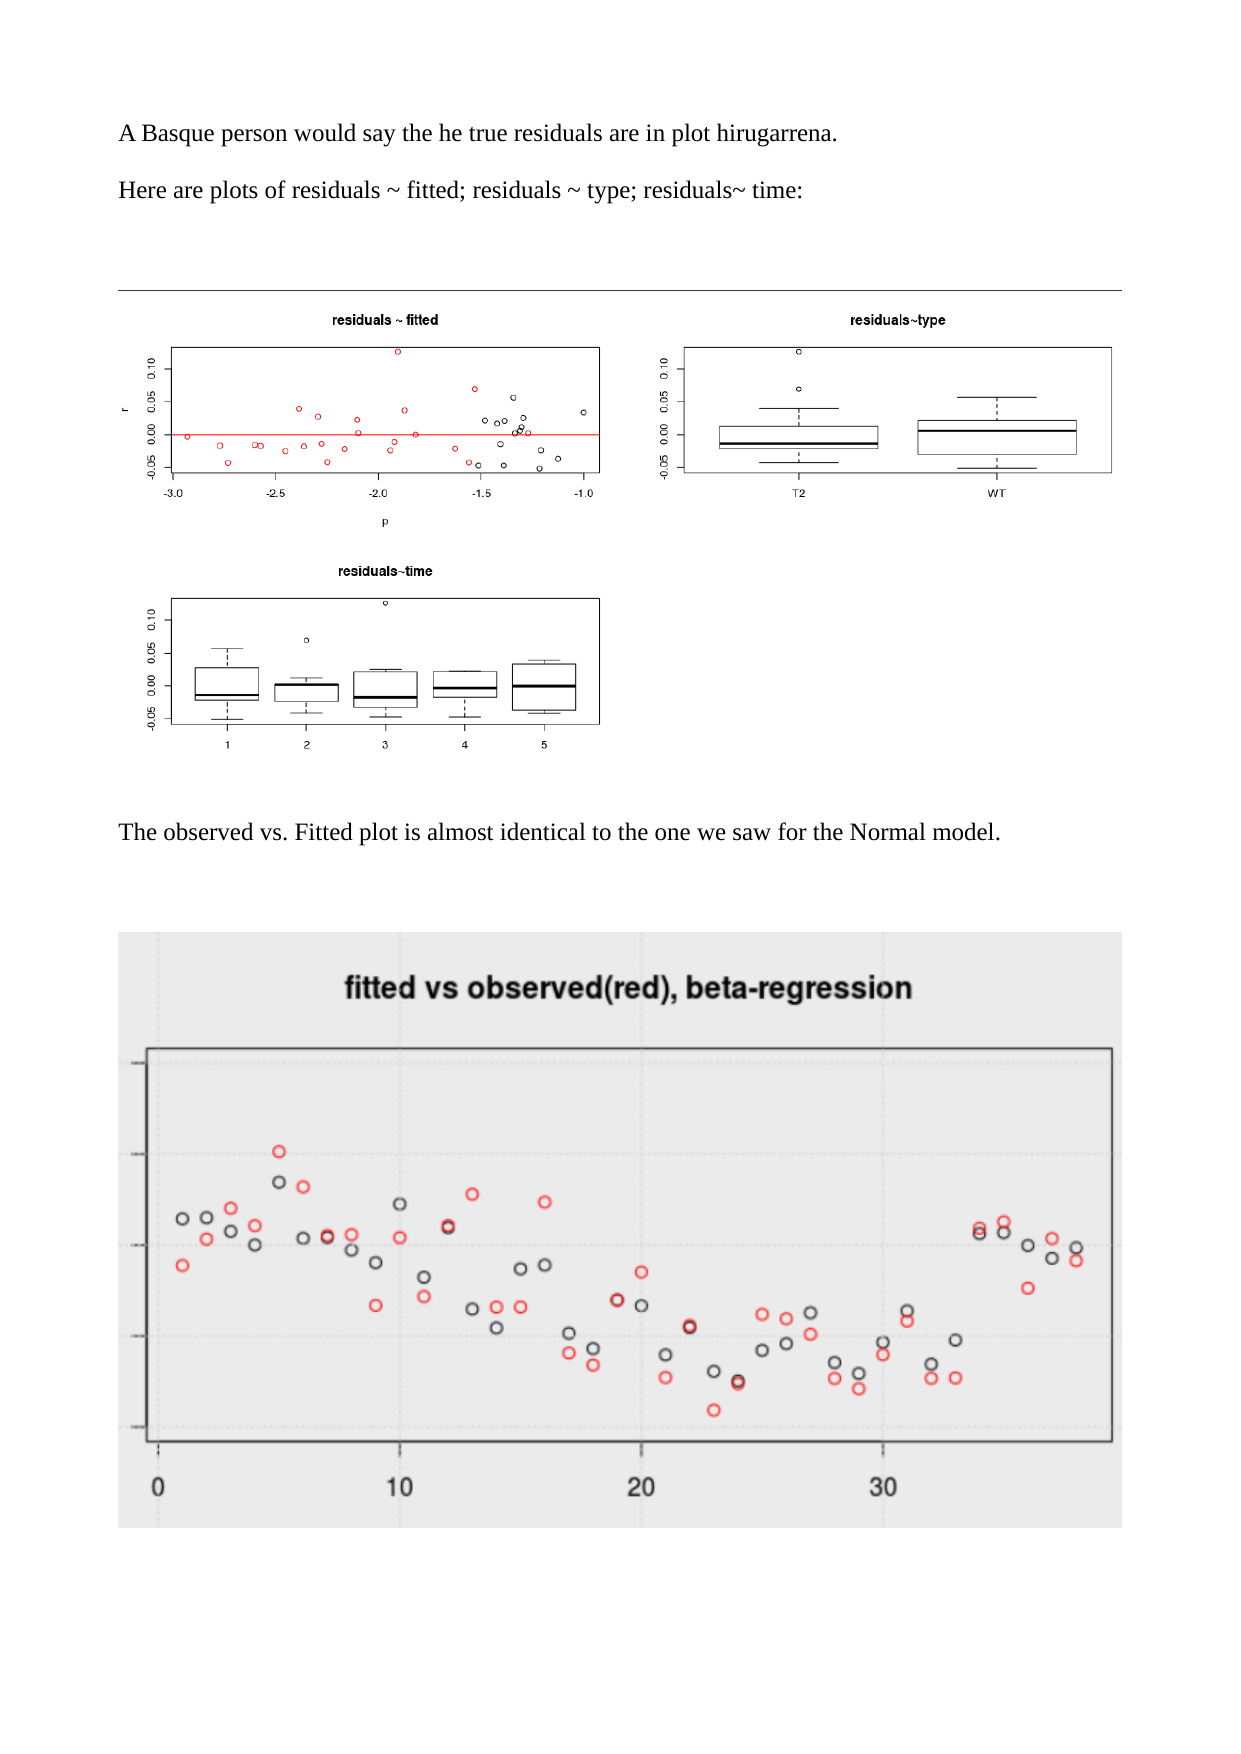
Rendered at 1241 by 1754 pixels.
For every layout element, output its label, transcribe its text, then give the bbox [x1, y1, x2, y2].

picture [118, 290, 1123, 760]
text A Basque person would say the he true residuals are in plot hirugarrena. [118, 118, 1122, 147]
text Here are plots of residuals ~ fitted; residuals ~ type; residuals~ time: [118, 176, 1122, 204]
picture [118, 932, 1123, 1528]
text The observed vs. Fitted plot is almost identical to the one we saw for the Normal model. [118, 817, 1122, 846]
